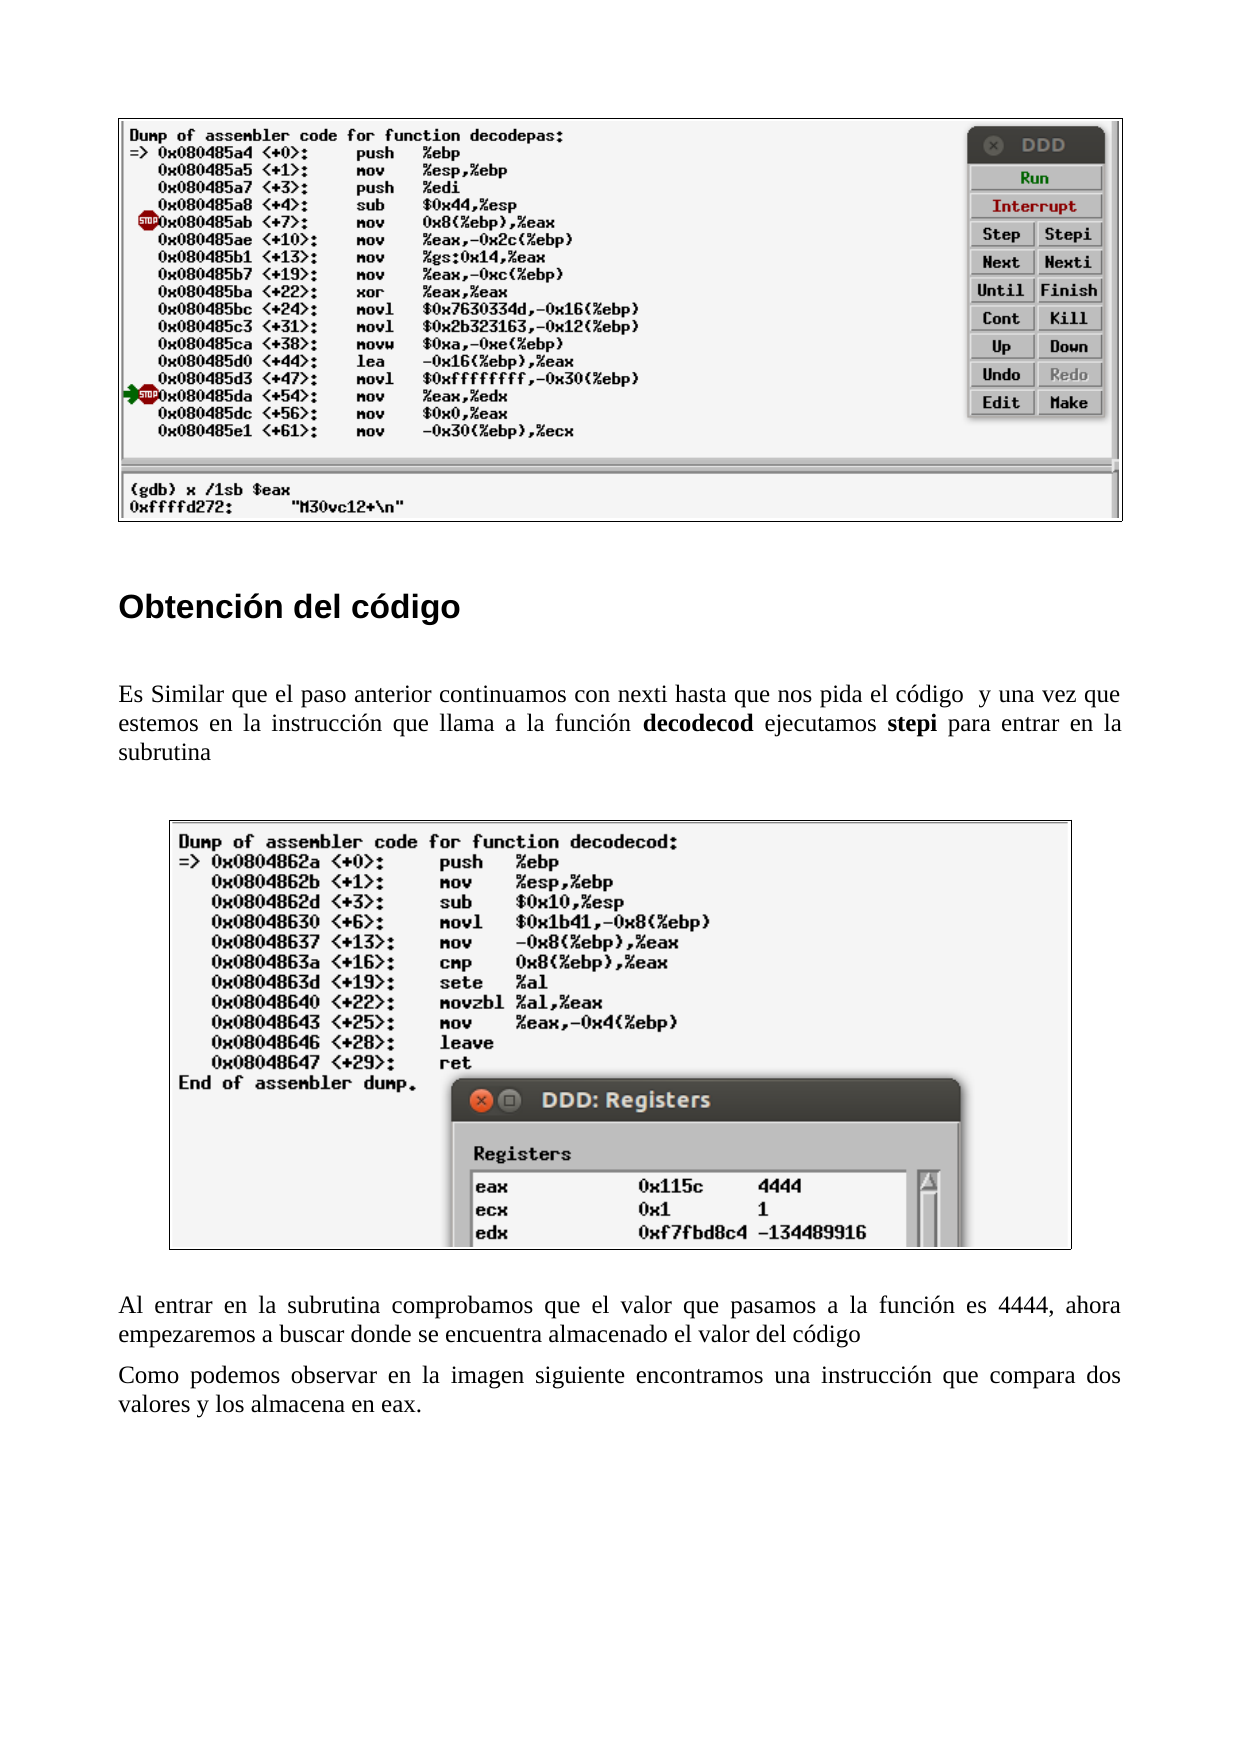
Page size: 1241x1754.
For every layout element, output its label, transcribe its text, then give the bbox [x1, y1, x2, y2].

subtitle Obtención del código [118, 587, 1122, 626]
text Al entrar en la subrutina comprobamos que el valor que pasamos a la función es 4444, ahora empezaremos a buscar donde se encuentra almacenado el valor del código [118, 1290, 1122, 1348]
text Es Similar que el paso anterior continuamos con nexti hasta que nos pida el código y una vez que estemos en la instrucción que llama a la función decodecod ejecutamos stepi para entrar en la subrutina [118, 679, 1122, 766]
picture [121, 121, 1119, 518]
text Como podemos observar en la imagen siguiente encontramos una instrucción que compara dos valores y los almacena en eax. [118, 1360, 1122, 1418]
picture [172, 822, 1068, 1247]
